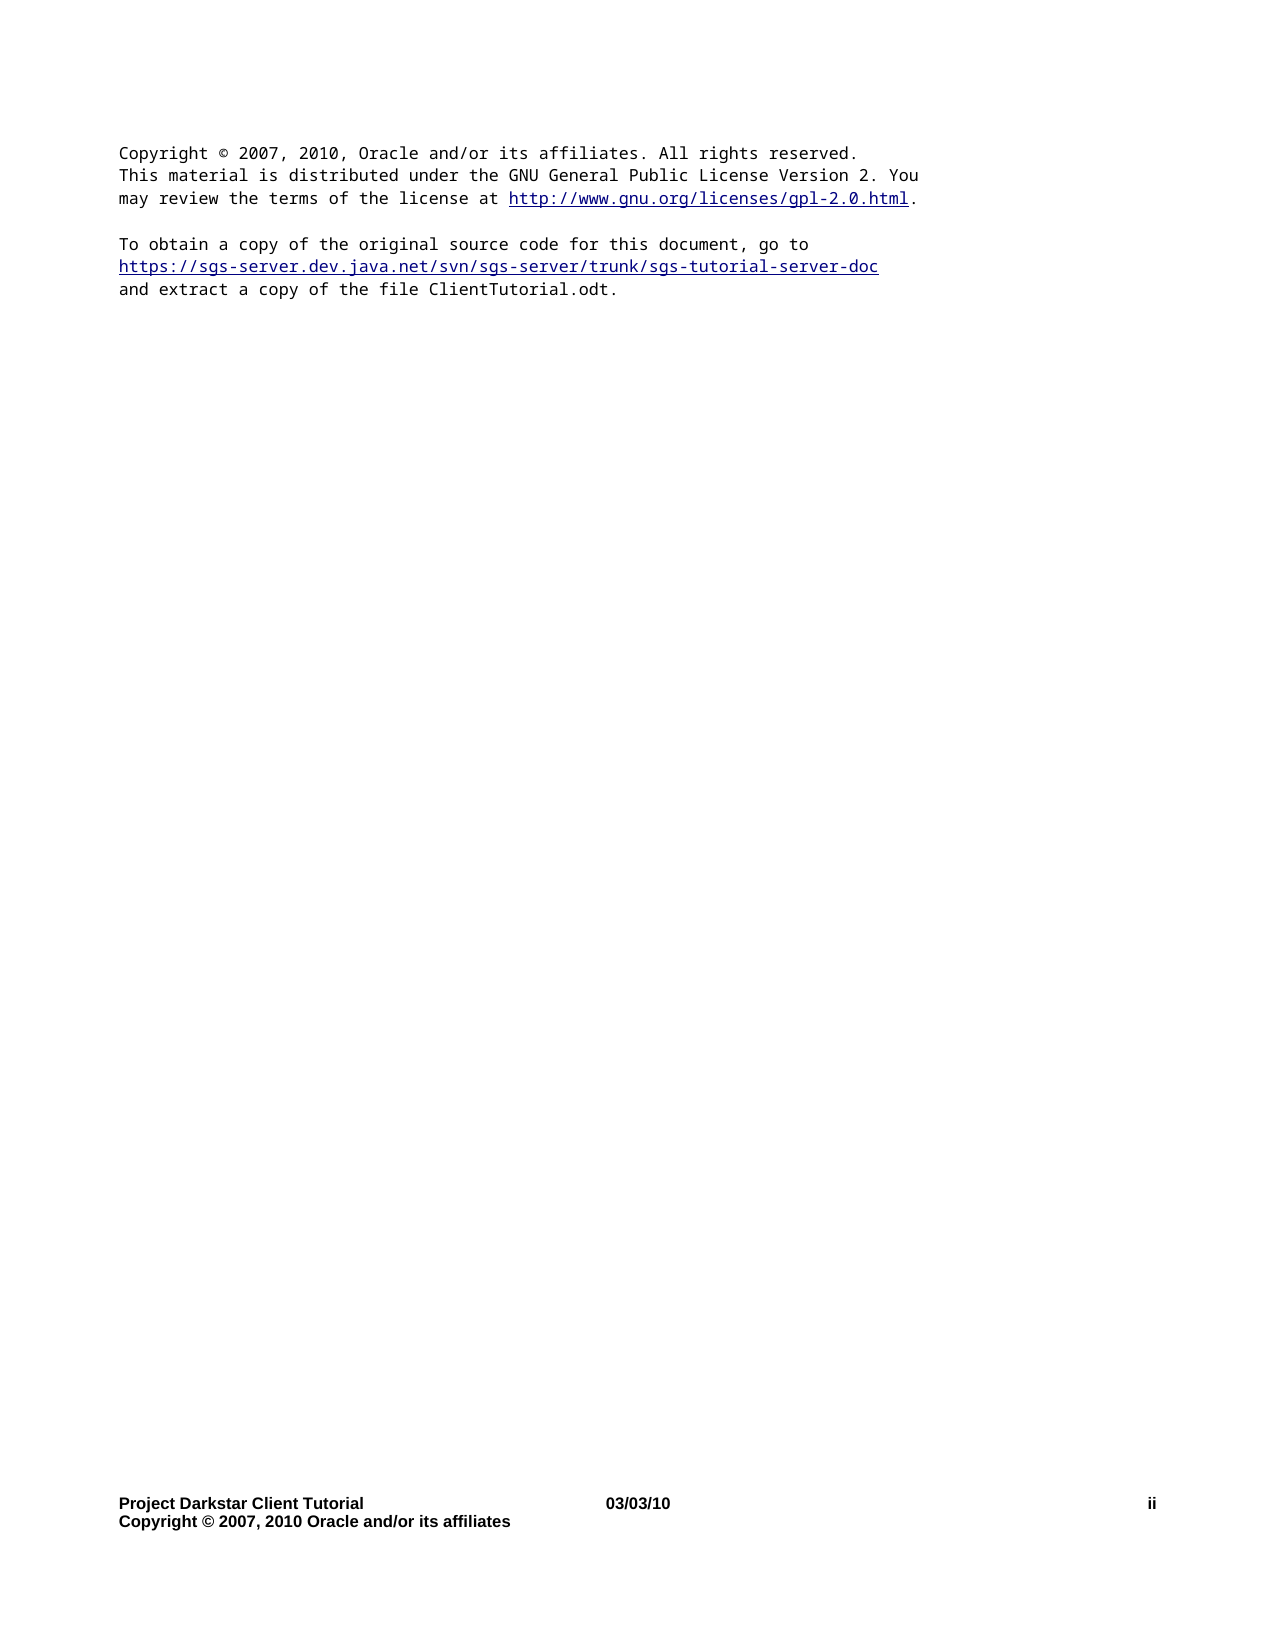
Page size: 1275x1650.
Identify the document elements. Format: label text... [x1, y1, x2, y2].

text https://sgs-server.dev.java.net/svn/sgs-server/trunk/sgs-tutorial-server-doc [118, 255, 1156, 277]
text This material is distributed under the GNU General Public License Version 2. You [118, 164, 1156, 187]
text To obtain a copy of the original source code for this document, go to [118, 232, 1156, 255]
text Copyright © 2007, 2010, Oracle and/or its affiliates. All rights reserved. [118, 141, 1156, 164]
text may review the terms of the license at http://www.gnu.org/licenses/gpl-2.0.html. [118, 187, 1156, 209]
text and extract a copy of the file ClientTutorial.odt. [118, 277, 1156, 300]
